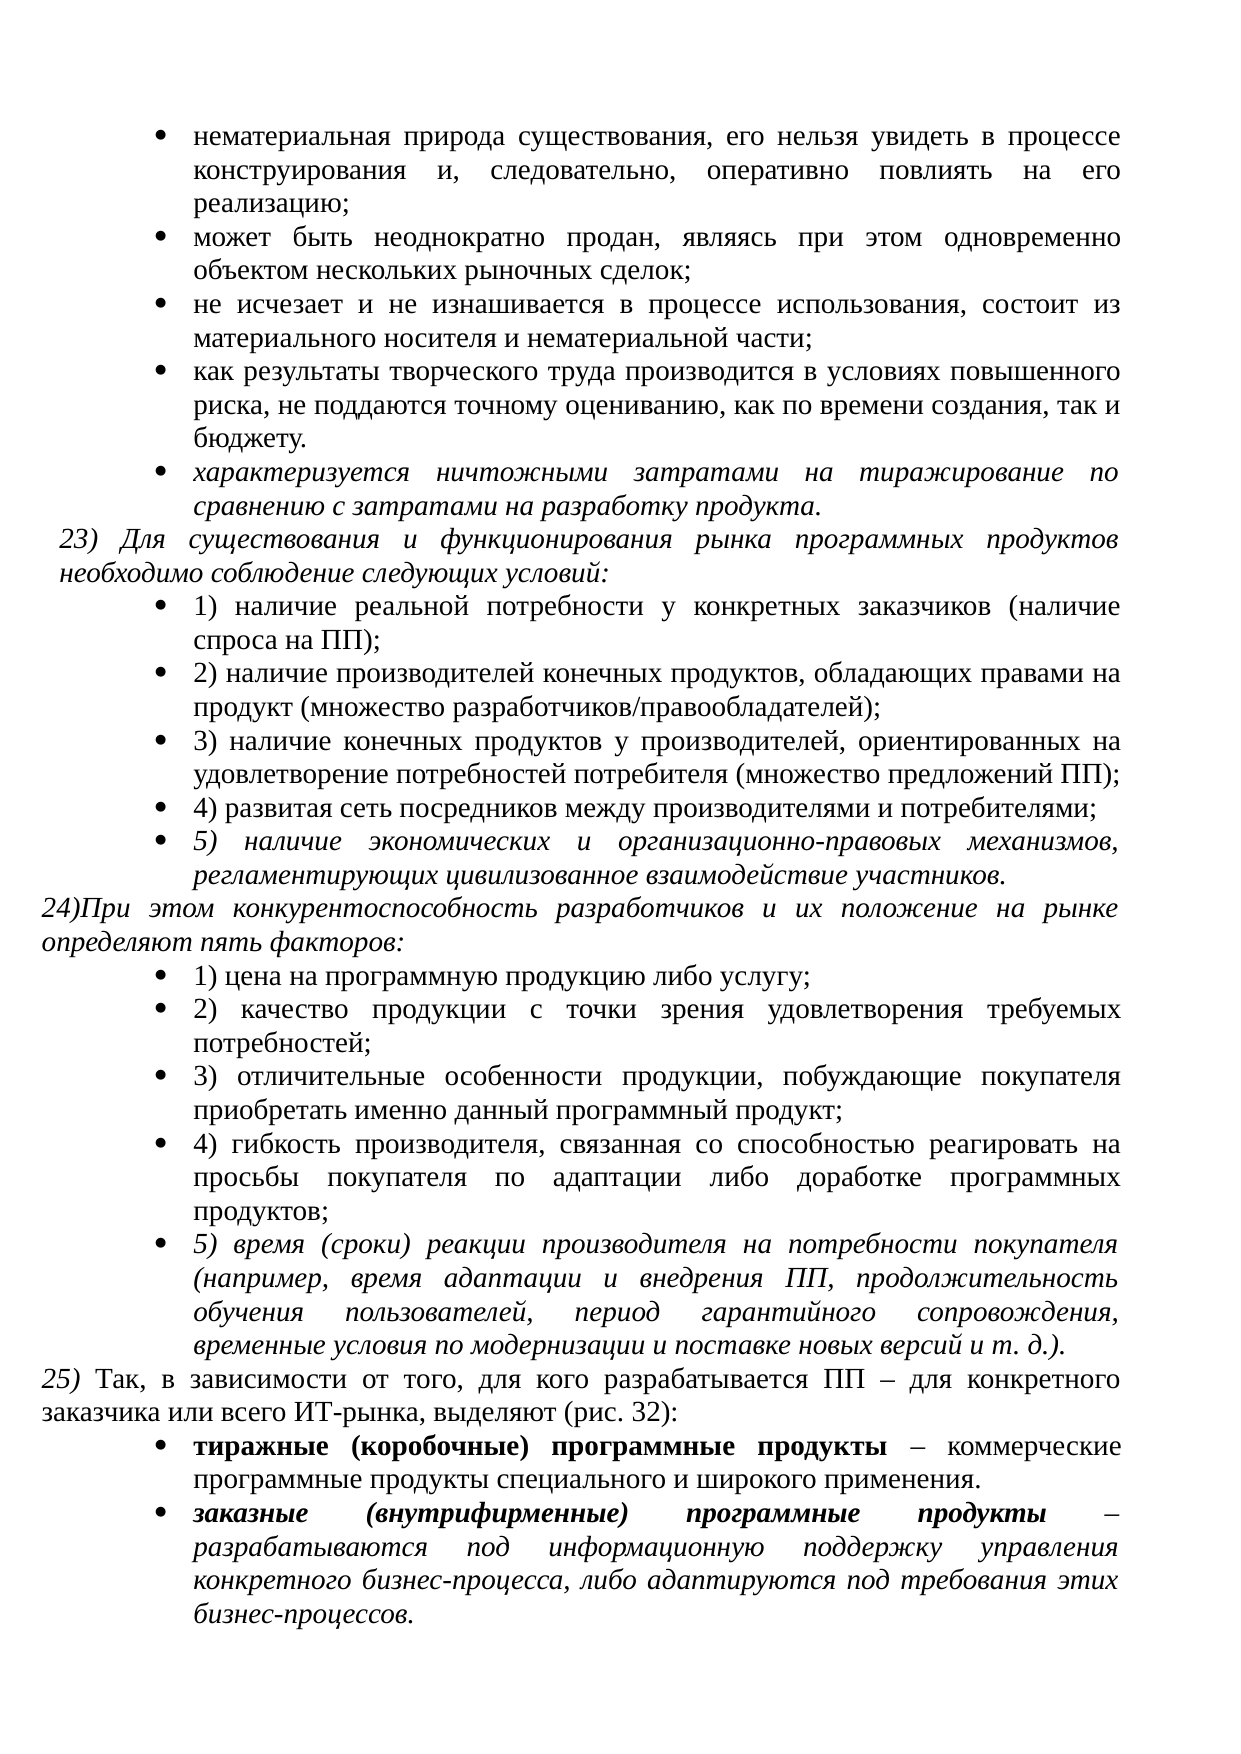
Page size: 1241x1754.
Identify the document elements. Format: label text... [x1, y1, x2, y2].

list как результаты творческого труда производится в условиях повышенного риска, не поддаются точному оцениванию, как по времени создания, так и бюджету. [156, 353, 1122, 454]
list 4) развитая сеть посредников между производителями и потребителями; [156, 790, 1122, 823]
list 5) время (сроки) реакции производителя на потребности покупателя (например, время адаптации и внедрения ПП, продолжительность обучения пользователей, период гарантийного сопровождения, временные условия по модернизации и поставке новых версий и т. д.). [156, 1226, 1122, 1361]
list 1) наличие реальной потребности у конкретных заказчиков (наличие спроса на ПП); [156, 588, 1122, 655]
list нематериальная природа существования, его нельзя увидеть в процессе конструирования и, следовательно, оперативно повлиять на его реализацию; [156, 118, 1122, 219]
list 2) наличие производителей конечных продуктов, обладающих правами на продукт (множество разработчиков/правообладателей); [156, 655, 1122, 723]
list 2) качество продукции с точки зрения удовлетворения требуемых потребностей; [156, 991, 1122, 1058]
list 25) Так, в зависимости от того, для кого разрабатывается ПП – для конкретного заказчика или всего ИТ-рынка, выделяют (рис. 32): [0, 1361, 1122, 1428]
list 3) отличительные особенности продукции, побуждающие покупателя приобретать именно данный программный продукт; [156, 1058, 1122, 1126]
list не исчезает и не изнашивается в процессе использования, состоит из материального носителя и нематериальной части; [156, 286, 1122, 353]
list 4) гибкость производителя, связанная со способностью реагировать на просьбы покупателя по адаптации либо доработке программных продуктов; [156, 1126, 1122, 1226]
list 5) наличие экономических и организационно-правовых механизмов, регламентирующих цивилизованное взаимодействие участников. [156, 823, 1122, 891]
list 24)При этом конкурентоспособность разработчиков и их положение на рынке определяют пять факторов: [6, 891, 1122, 958]
list тиражные (коробочные) программные продукты – коммерческие программные продукты специального и широкого применения. [156, 1428, 1122, 1495]
list заказные (внутрифирменные) программные продукты – разрабатываются под информационную поддержку управления конкретного бизнес-процесса, либо адаптируются под требования этих бизнес-процессов. [156, 1495, 1122, 1629]
list 23) Для существования и функционирования рынка программных продуктов необходимо соблюдение следующих условий: [0, 521, 1122, 588]
list 3) наличие конечных продуктов у производителей, ориентированных на удовлетворение потребностей потребителя (множество предложений ПП); [156, 723, 1122, 790]
list характеризуется ничтожными затратами на тиражирование по сравнению с затратами на разработку продукта. [156, 454, 1122, 521]
list может быть неоднократно продан, являясь при этом одновременно объектом нескольких рыночных сделок; [156, 219, 1122, 286]
list 1) цена на программную продукцию либо услугу; [156, 958, 1122, 991]
